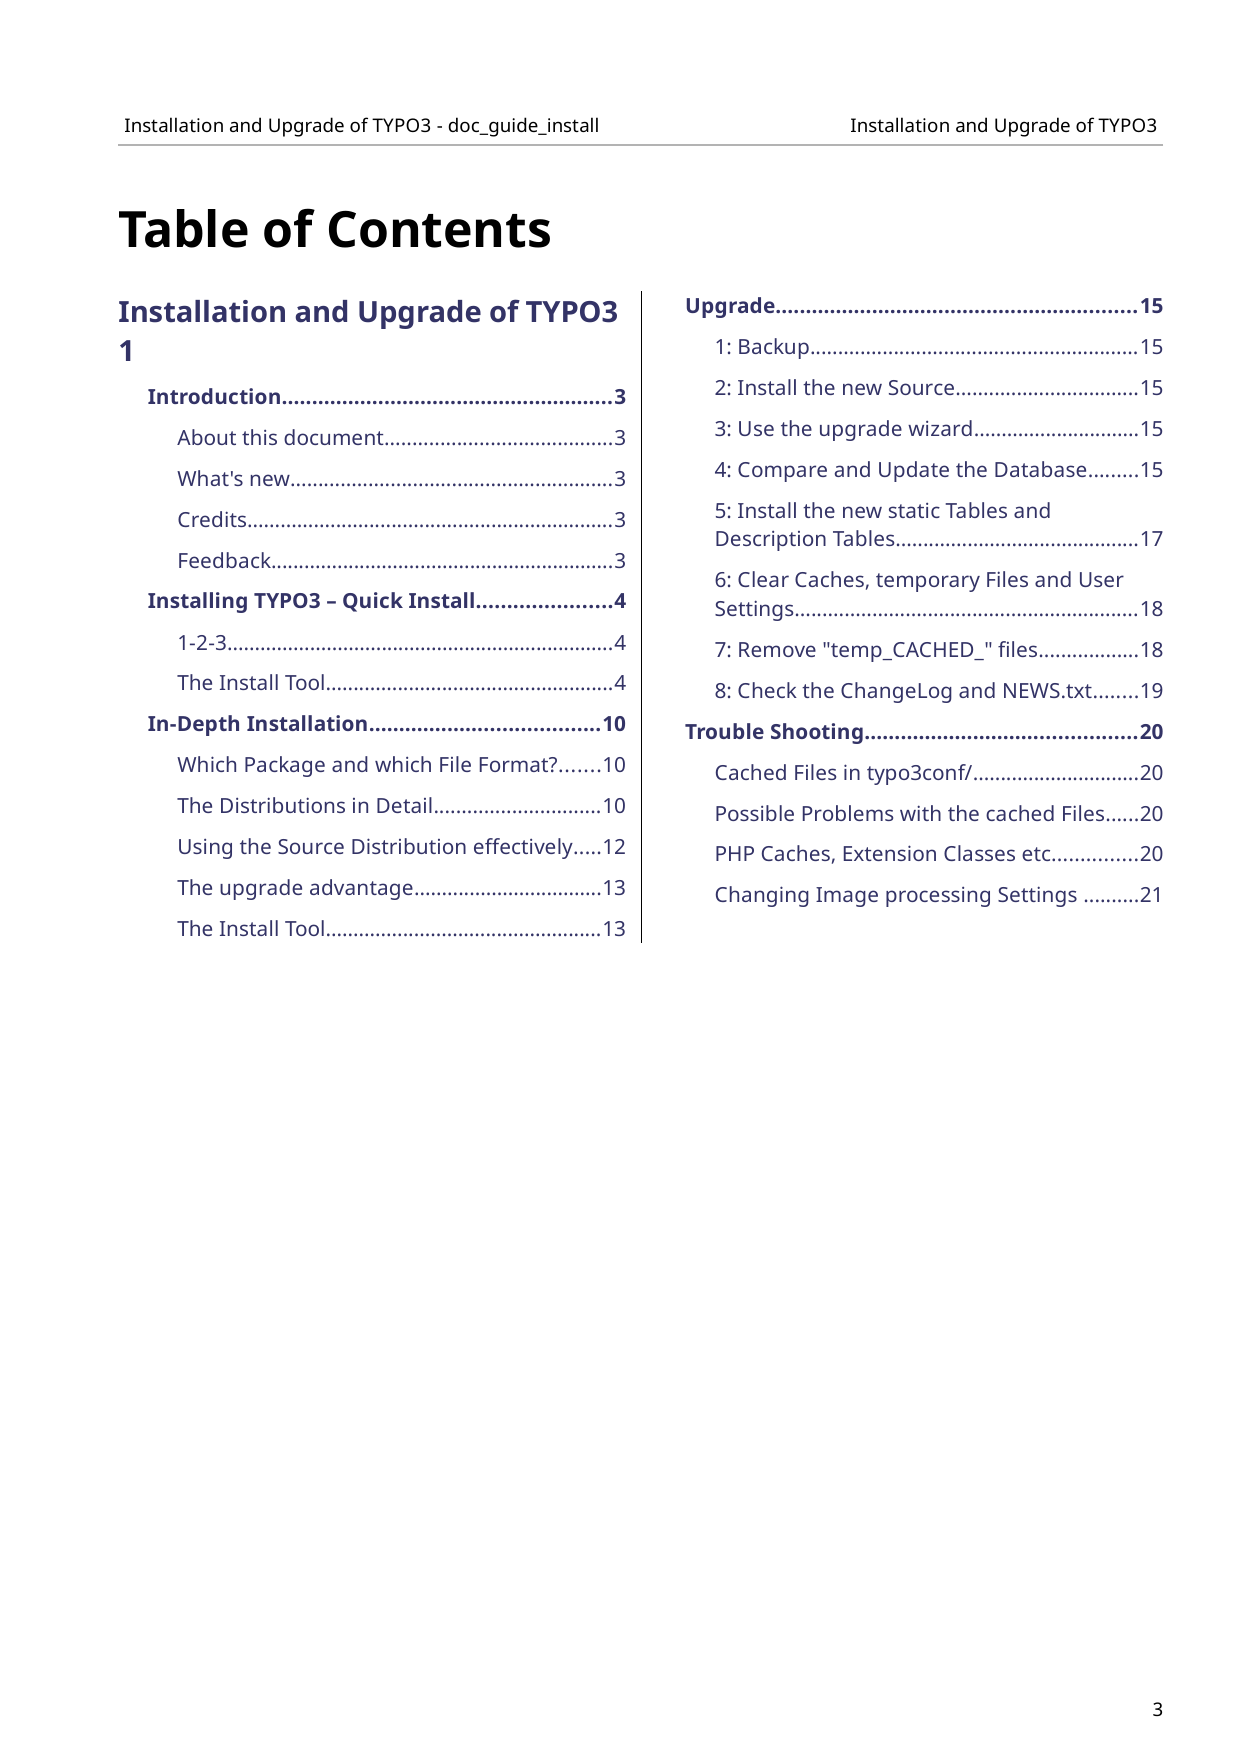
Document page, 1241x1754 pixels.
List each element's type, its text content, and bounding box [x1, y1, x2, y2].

text Using the Source Distribution effectively 12 [177, 832, 626, 861]
text 8: Check the ChangeLog and NEWS.txt 19 [714, 676, 1163, 704]
text Feedback 3 [177, 546, 626, 574]
subtitle Table of Contents [118, 193, 1163, 262]
text The Install Tool 13 [177, 914, 626, 942]
text Which Package and which File Format? 10 [177, 750, 626, 779]
text In-Depth Installation 10 [148, 709, 626, 738]
text Installation and Upgrade of TYPO3 1 [118, 291, 626, 370]
text What's new 3 [177, 464, 626, 492]
text Changing Image processing Settings 21 [714, 880, 1163, 909]
text The upgrade advantage 13 [177, 873, 626, 902]
text 4: Compare and Update the Database 15 [714, 455, 1163, 483]
text About this document 3 [177, 423, 626, 451]
text 3: Use the upgrade wizard 15 [714, 414, 1163, 442]
text Credits 3 [177, 504, 626, 533]
text Upgrade 15 [685, 291, 1163, 319]
text The Install Tool 4 [177, 668, 626, 697]
text 6: Clear Caches, temporary Files and User Settings 18 [714, 565, 1163, 622]
text Installing TYPO3 – Quick Install 4 [148, 586, 626, 615]
text The Distributions in Detail 10 [177, 791, 626, 820]
text Cached Files in typo3conf/ 20 [714, 757, 1163, 786]
text PHP Caches, Extension Classes etc. 20 [714, 839, 1163, 868]
text 5: Install the new static Tables and Description Tables 17 [714, 496, 1163, 553]
text Possible Problems with the cached Files 20 [714, 798, 1163, 827]
text 1: Backup 15 [714, 332, 1163, 361]
text 7: Remove "temp_CACHED_" files 18 [714, 635, 1163, 663]
text Introduction 3 [148, 382, 626, 410]
text Trouble Shooting 20 [685, 717, 1163, 745]
text 1-2-3 4 [177, 627, 626, 656]
text 2: Install the new Source 15 [714, 373, 1163, 401]
